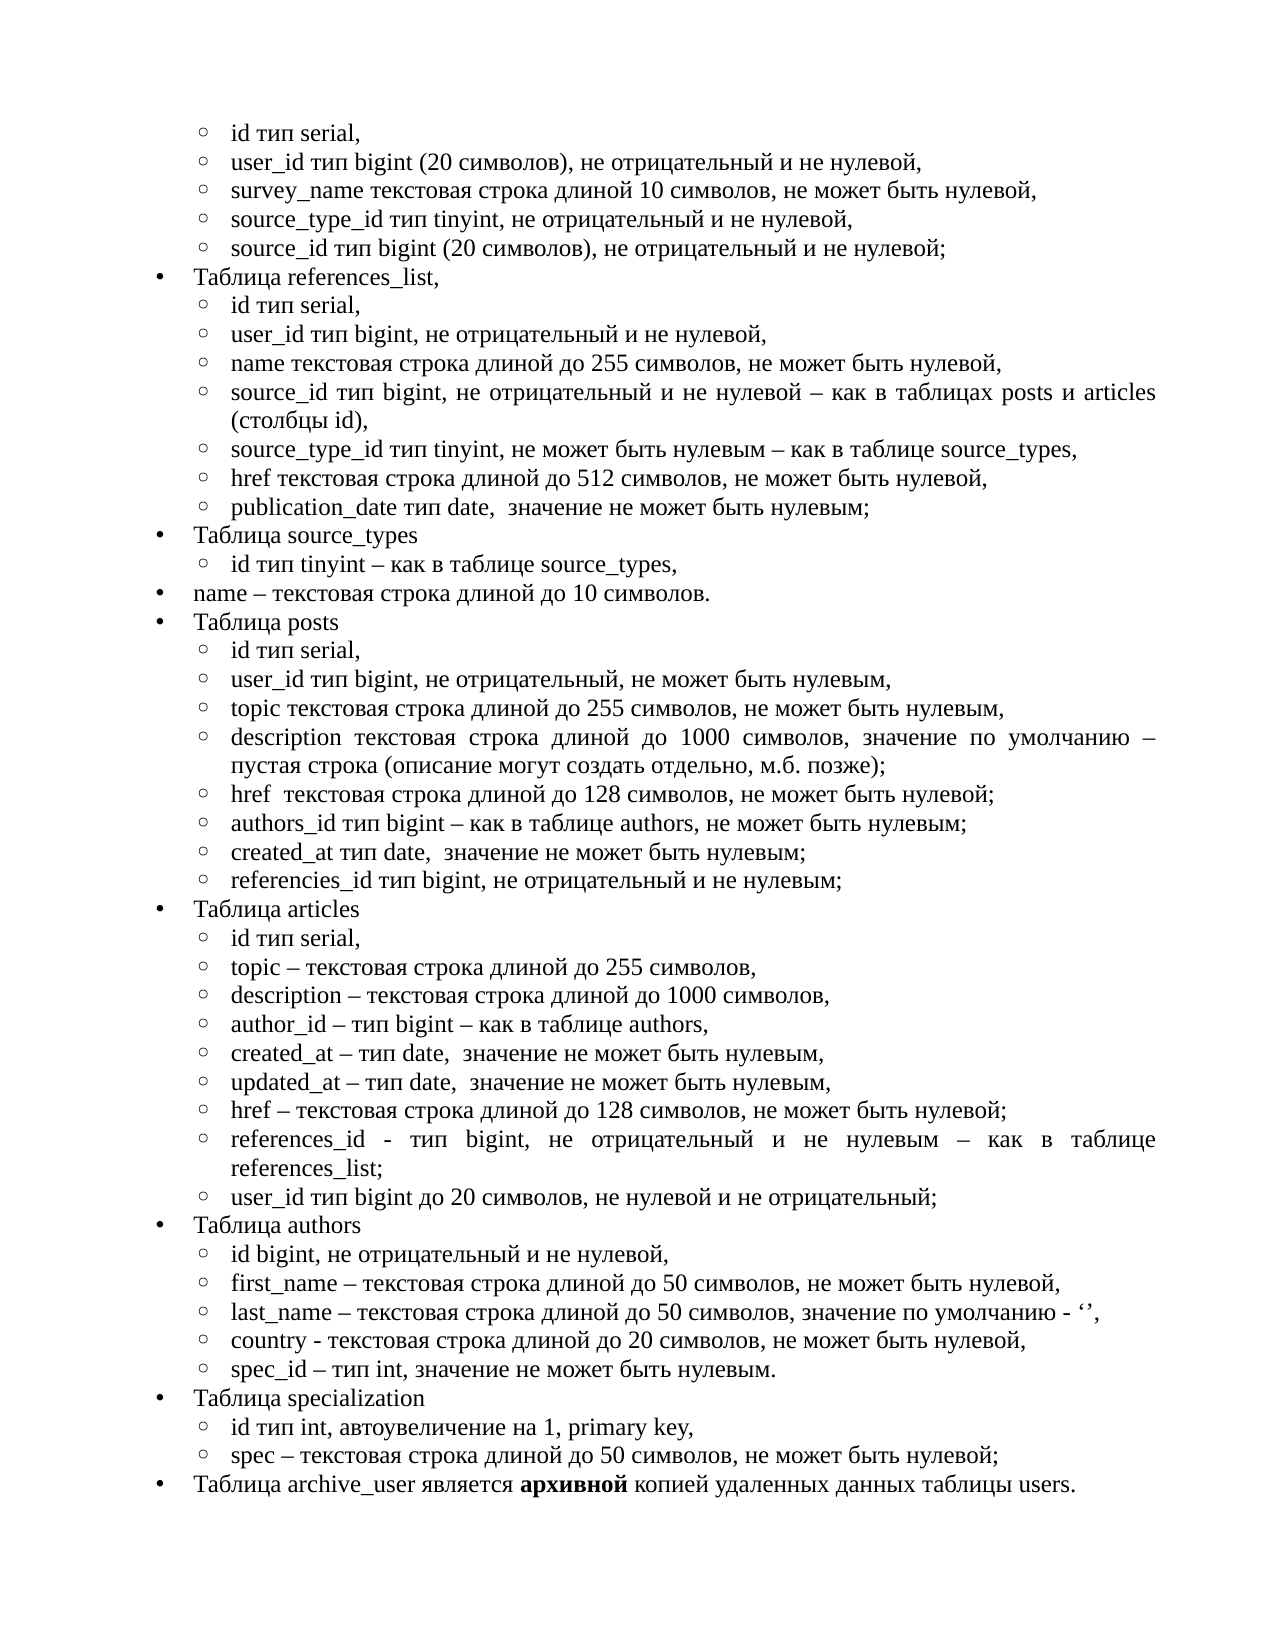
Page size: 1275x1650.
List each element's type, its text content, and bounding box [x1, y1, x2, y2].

list publication_date тип date, значение не может быть нулевым; [193, 492, 1157, 521]
list source_id тип bigint (20 символов), не отрицательный и не нулевой; [193, 233, 1157, 262]
list updated_at – тип date, значение не может быть нулевым, [193, 1067, 1157, 1096]
list authors_id тип bigint – как в таблице authors, не может быть нулевым; [193, 808, 1157, 837]
list description текстовая строка длиной до 1000 символов, значение по умолчанию – пустая строка (описание могут создать отдельно, м.б. позже); [193, 722, 1157, 779]
list Таблица references_list, [156, 262, 1157, 291]
list survey_name текстовая строка длиной 10 символов, не может быть нулевой, [193, 176, 1157, 204]
list id тип tinyint – как в таблице source_types, [193, 549, 1157, 578]
list spec_id – тип int, значение не может быть нулевым. [193, 1354, 1157, 1383]
list spec – текстовая строка длиной до 50 символов, не может быть нулевой; [193, 1441, 1157, 1469]
list id тип serial, [193, 291, 1157, 319]
list last_name – текстовая строка длиной до 50 символов, значение по умолчанию - ‘’, [193, 1297, 1157, 1326]
list href текстовая строка длиной до 128 символов, не может быть нулевой; [193, 779, 1157, 808]
list topic – текстовая строка длиной до 255 символов, [193, 952, 1157, 981]
list created_at – тип date, значение не может быть нулевым, [193, 1038, 1157, 1067]
list Таблица posts [156, 607, 1157, 636]
list source_type_id тип tinyint, не может быть нулевым – как в таблице source_types, [193, 434, 1157, 463]
list user_id тип bigint (20 символов), не отрицательный и не нулевой, [193, 147, 1157, 176]
list Таблица archive_user является архивной копией удаленных данных таблицы users. [156, 1469, 1157, 1498]
list user_id тип bigint, не отрицательный, не может быть нулевым, [193, 664, 1157, 693]
list source_type_id тип tinyint, не отрицательный и не нулевой, [193, 204, 1157, 233]
list user_id тип bigint, не отрицательный и не нулевой, [193, 319, 1157, 348]
list country - текстовая строка длиной до 20 символов, не может быть нулевой, [193, 1326, 1157, 1354]
list Таблица articles [156, 894, 1157, 923]
list id тип serial, [193, 118, 1157, 147]
list Таблица authors [156, 1211, 1157, 1239]
list Таблица source_types [156, 521, 1157, 549]
list name – текстовая строка длиной до 10 символов. [156, 578, 1157, 607]
list referencies_id тип bigint, не отрицательный и не нулевым; [193, 866, 1157, 894]
list author_id – тип bigint – как в таблице authors, [193, 1009, 1157, 1038]
list id тип serial, [193, 923, 1157, 952]
list name текстовая строка длиной до 255 символов, не может быть нулевой, [193, 348, 1157, 377]
list references_id - тип bigint, не отрицательный и не нулевым – как в таблице references_list; [193, 1124, 1157, 1182]
list source_id тип bigint, не отрицательный и не нулевой – как в таблицах posts и articles (столбцы id), [193, 377, 1157, 434]
list user_id тип bigint до 20 символов, не нулевой и не отрицательный; [193, 1182, 1157, 1211]
list href текстовая строка длиной до 512 символов, не может быть нулевой, [193, 463, 1157, 492]
list Таблица specialization [156, 1383, 1157, 1412]
list topic текстовая строка длиной до 255 символов, не может быть нулевым, [193, 693, 1157, 722]
list href – текстовая строка длиной до 128 символов, не может быть нулевой; [193, 1096, 1157, 1124]
list id тип int, автоувеличение на 1, primary key, [193, 1412, 1157, 1441]
list description – текстовая строка длиной до 1000 символов, [193, 981, 1157, 1009]
list created_at тип date, значение не может быть нулевым; [193, 837, 1157, 866]
list id тип serial, [193, 636, 1157, 664]
list first_name – текстовая строка длиной до 50 символов, не может быть нулевой, [193, 1268, 1157, 1297]
list id bigint, не отрицательный и не нулевой, [193, 1239, 1157, 1268]
